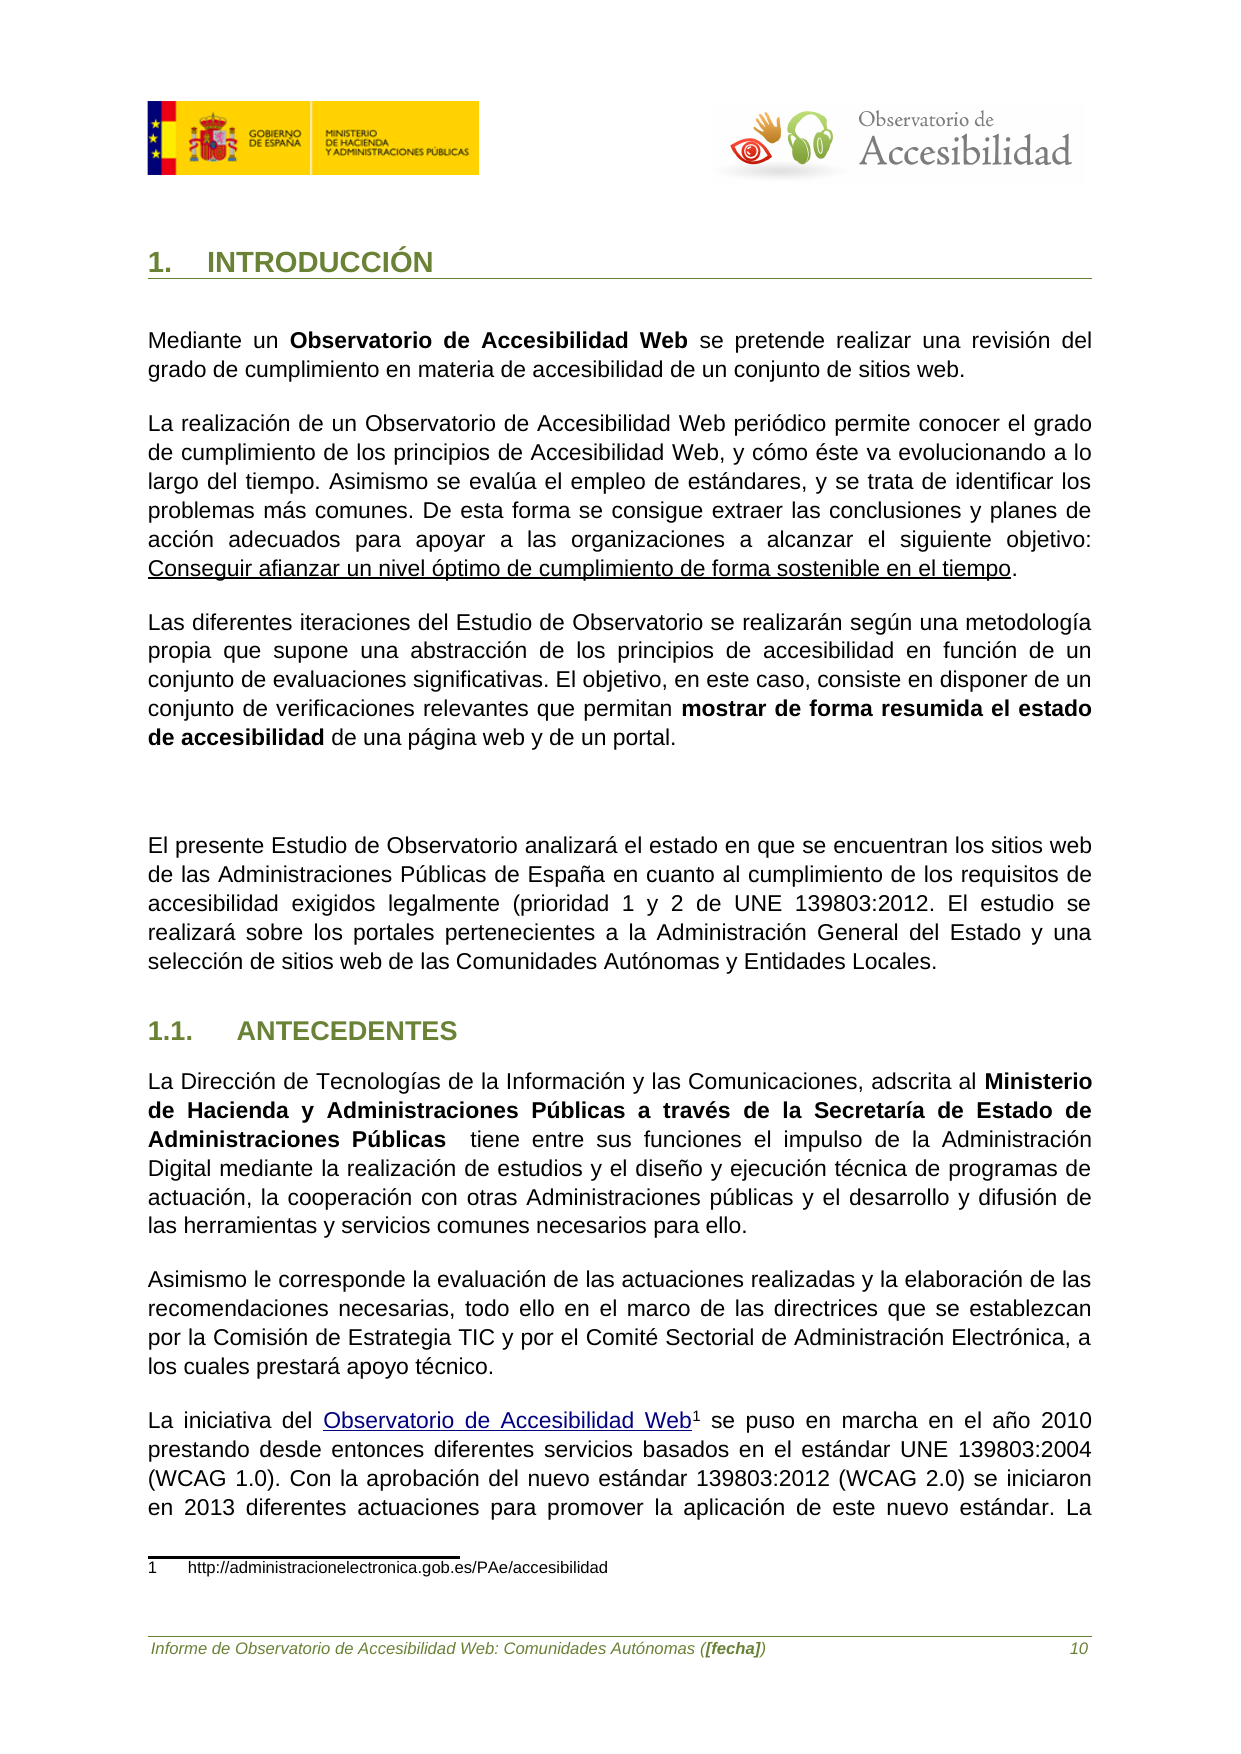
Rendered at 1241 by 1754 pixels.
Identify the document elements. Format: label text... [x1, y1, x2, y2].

text La Dirección de Tecnologías de la Información y las Comunicaciones, adscrita al Ministerio de Hacienda y Administraciones Públicas a través de la Secretaría de Estado de Administraciones Públicas tiene entre sus funciones el impulso de la Administración Digital mediante la realización de estudios y el diseño y ejecución técnica de programas de actuación, la cooperación con otras Administraciones públicas y el desarrollo y difusión de las herramientas y servicios comunes necesarios para ello. [148, 1068, 1092, 1239]
subtitle Introducción [148, 245, 1092, 278]
text Las diferentes iteraciones del Estudio de Observatorio se realizarán según una metodología propia que supone una abstracción de los principios de accesibilidad en función de un conjunto de evaluaciones significativas. El objetivo, en este caso, consiste en disponer de un conjunto de verificaciones relevantes que permitan mostrar de forma resumida el estado de accesibilidad de una página web y de un portal. [148, 608, 1092, 751]
picture [710, 102, 1086, 185]
picture [147, 101, 479, 175]
text Mediante un Observatorio de Accesibilidad Web se pretende realizar una revisión del grado de cumplimiento en materia de accesibilidad de un conjunto de sitios web. [148, 327, 1092, 382]
text La realización de un Observatorio de Accesibilidad Web periódico permite conocer el grado de cumplimiento de los principios de Accesibilidad Web, y cómo éste va evolucionando a lo largo del tiempo. Asimismo se evalúa el empleo de estándares, y se trata de identificar los problemas más comunes. De esta forma se consigue extraer las conclusiones y planes de acción adecuados para apoyar a las organizaciones a alcanzar el siguiente objetivo: Conseguir afianzar un nivel óptimo de cumplimiento de forma sostenible en el tiempo. [148, 410, 1092, 581]
text http://administracionelectronica.gob.es/PAe/accesibilidad [148, 1558, 1092, 1577]
subtitle Antecedentes [148, 1014, 1092, 1046]
text Asimismo le corresponde la evaluación de las actuaciones realizadas y la elaboración de las recomendaciones necesarias, todo ello en el marco de las directrices que se establezcan por la Comisión de Estrategia TIC y por el Comité Sectorial de Administración Electrónica, a los cuales prestará apoyo técnico. [148, 1266, 1092, 1379]
text El presente Estudio de Observatorio analizará el estado en que se encuentran los sitios web de las Administraciones Públicas de España en cuanto al cumplimiento de los requisitos de accesibilidad exigidos legalmente (prioridad 1 y 2 de UNE 139803:2012. El estudio se realizará sobre los portales pertenecientes a la Administración General del Estado y una selección de sitios web de las Comunidades Autónomas y Entidades Locales. [148, 832, 1092, 974]
text La iniciativa del Observatorio de Accesibilidad Web se puso en marcha en el año 2010 prestando desde entonces diferentes servicios basados en el estándar UNE 139803:2004 (WCAG 1.0). Con la aprobación del nuevo estándar 139803:2012 (WCAG 2.0) se iniciaron en 2013 diferentes actuaciones para promover la aplicación de este nuevo estándar. La [148, 1407, 1092, 1520]
